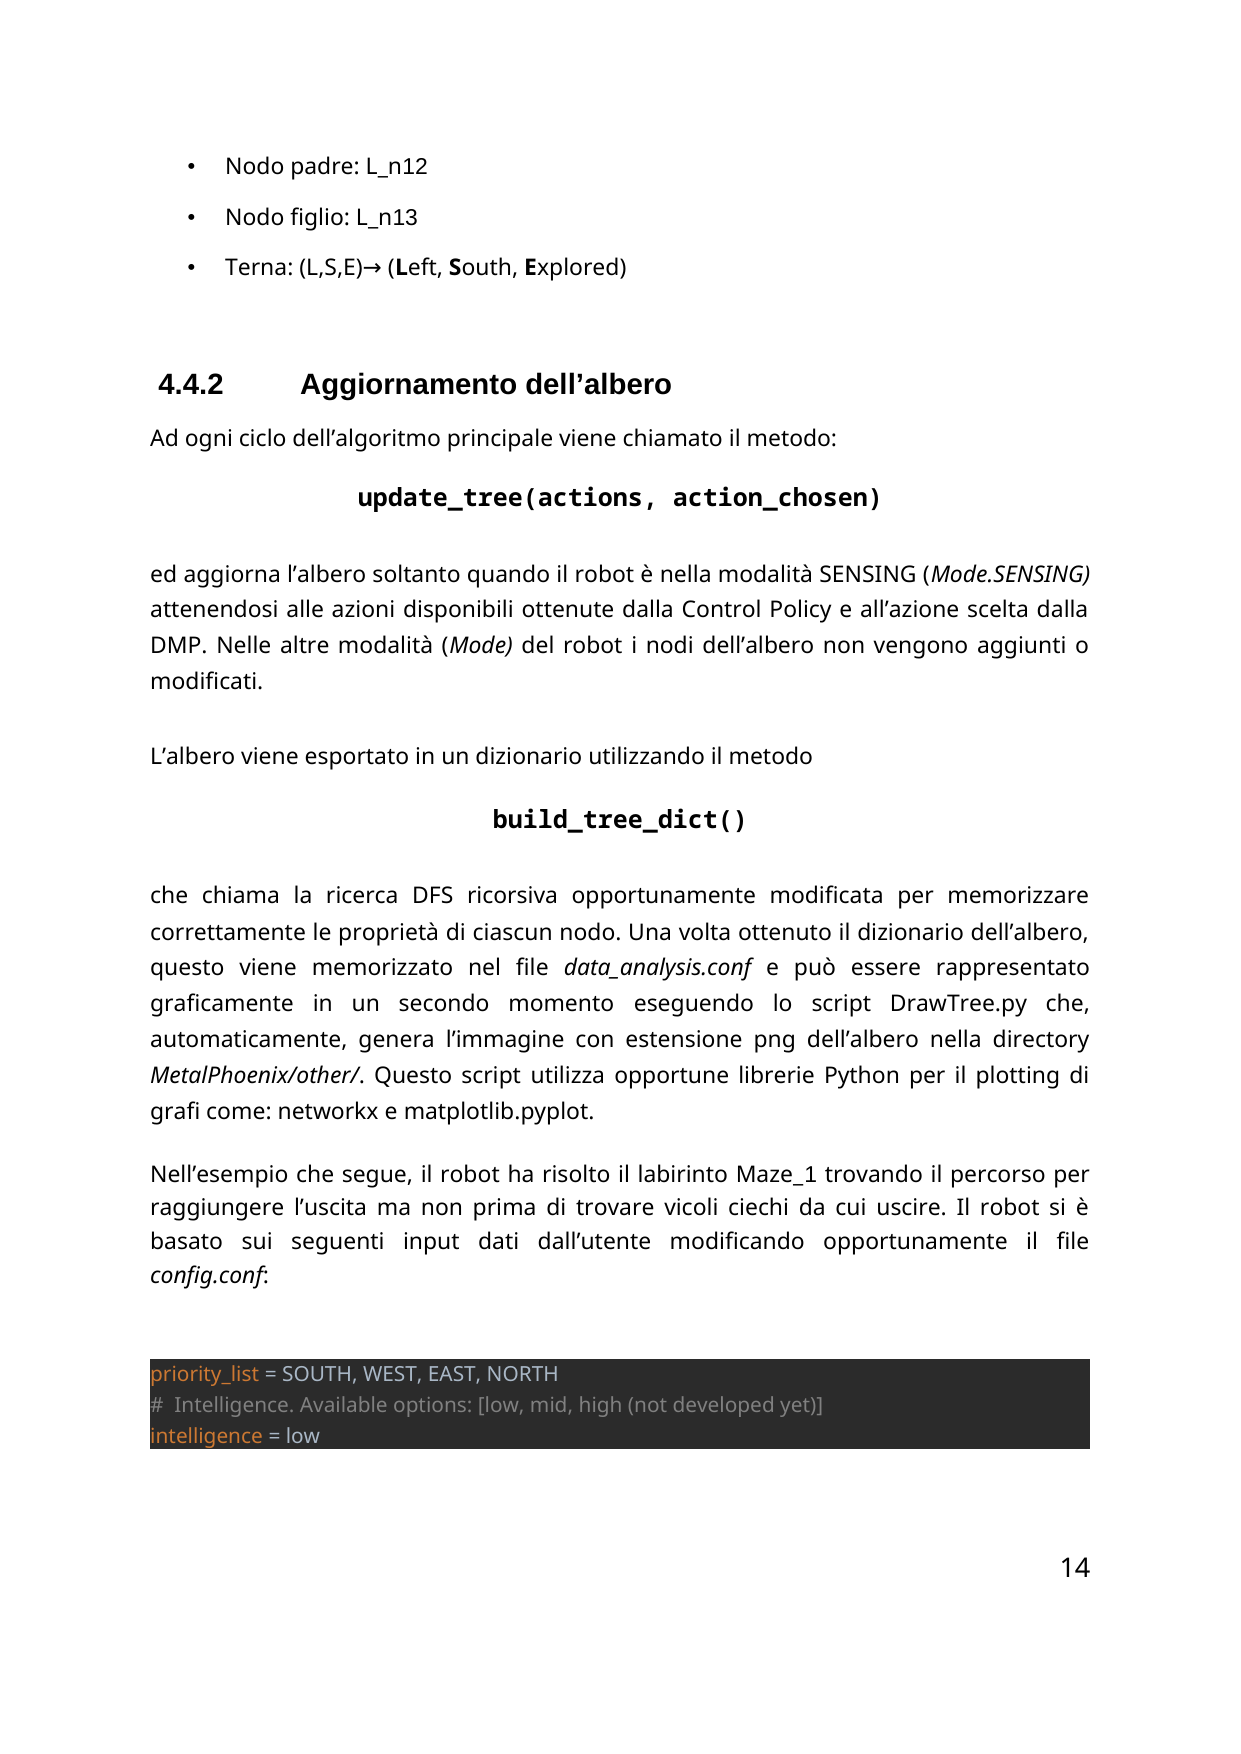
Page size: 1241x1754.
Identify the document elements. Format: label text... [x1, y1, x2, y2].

text ed aggiorna l’albero soltanto quando il robot è nella modalità SENSING (Mode.SENSING) attenendosi alle azioni disponibili ottenute dalla Control Policy e all’azione scelta dalla DMP. Nelle altre modalità (Mode) del robot i nodi dell’albero non vengono aggiunti o modificati. [150, 557, 1090, 697]
list Nodo padre: L_n12 [187, 150, 1090, 181]
text build_tree_dict() [150, 802, 1090, 836]
list Nodo figlio: L_n13 [187, 201, 1090, 232]
text Nell’esempio che segue, il robot ha risolto il labirinto Maze_1 trovando il percorso per raggiungere l’uscita ma non prima di trovare vicoli ciechi da cui uscire. Il robot si è basato sui seguenti input dati dall’utente modificando opportunamente il file config.conf: [150, 1157, 1090, 1290]
text che chiama la ricerca DFS ricorsiva opportunamente modificata per memorizzare correttamente le proprietà di ciascun nodo. Una volta ottenuto il dizionario dell’albero, questo viene memorizzato nel file data_analysis.conf e può essere rappresentato graficamente in un secondo momento eseguendo lo script DrawTree.py che, automaticamente, genera l’immagine con estensione png dell’albero nella directory MetalPhoenix/other/. Questo script utilizza opportune librerie Python per il plotting di grafi come: networkx e matplotlib.pyplot. [150, 879, 1090, 1126]
subtitle Aggiornamento dell’albero [150, 367, 1090, 400]
list Terna: (L,S,E)→ (Left, South, Explored) [187, 251, 1090, 282]
text Ad ogni ciclo dell’algoritmo principale viene chiamato il metodo: [150, 421, 1090, 453]
text priority_list = SOUTH, WEST, EAST, NORTH # Intelligence. Available options: [low, mid, high (not developed yet)] intelligence = low [150, 1359, 1090, 1449]
text update_tree(actions, action_chosen) [150, 479, 1090, 513]
text L’albero viene esportato in un dizionario utilizzando il metodo [150, 739, 1090, 771]
